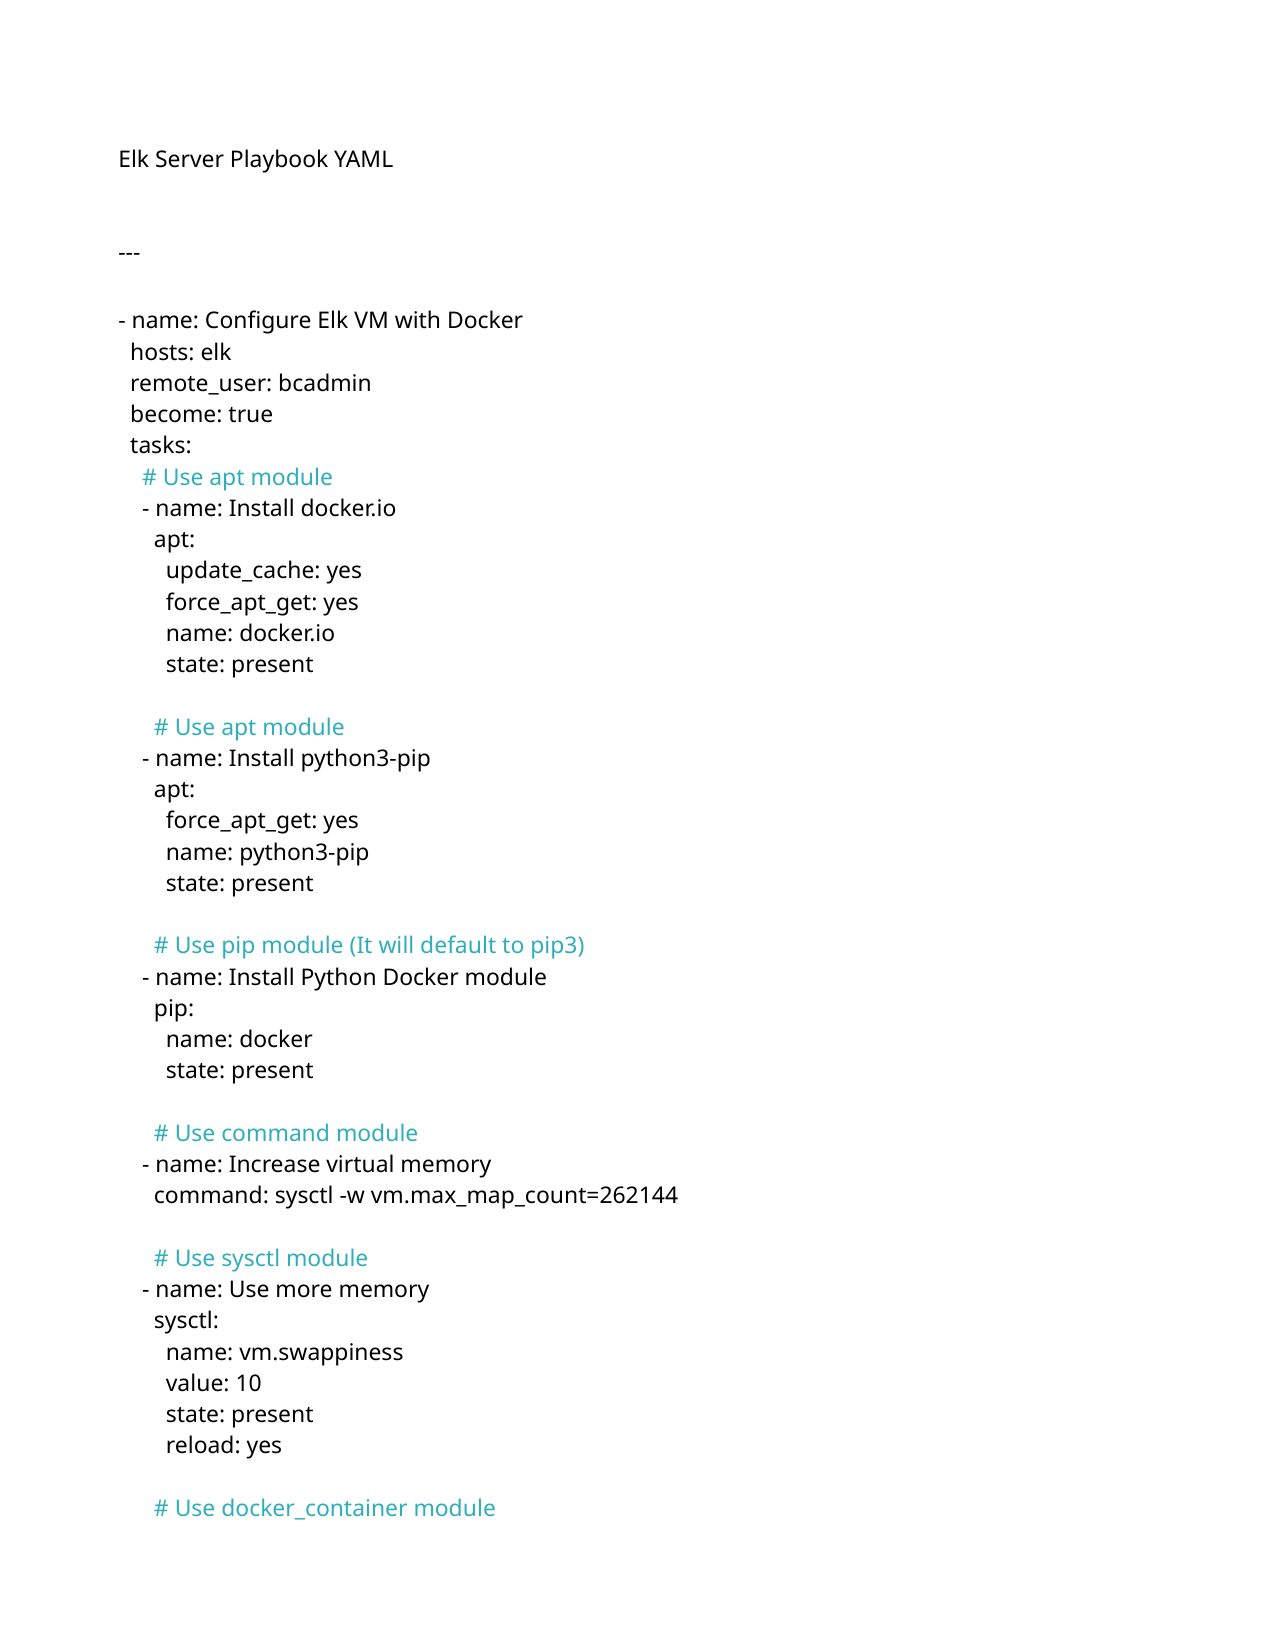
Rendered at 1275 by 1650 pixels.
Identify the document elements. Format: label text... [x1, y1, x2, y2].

text apt: [118, 523, 1157, 554]
text name: docker.io [118, 617, 1157, 648]
text - name: Install python3-pip [118, 742, 1157, 773]
text remote_user: bcadmin [118, 367, 1157, 398]
text force_apt_get: yes [118, 586, 1157, 617]
text state: present [118, 648, 1157, 679]
text name: vm.swappiness [118, 1336, 1157, 1367]
text state: present [118, 1398, 1157, 1429]
text name: python3-pip [118, 836, 1157, 867]
text pip: [118, 992, 1157, 1023]
text state: present [118, 867, 1157, 898]
text # Use pip module (It will default to pip3) [118, 929, 1157, 961]
text # Use docker_container module [118, 1492, 1157, 1523]
text - name: Configure Elk VM with Docker [118, 304, 1157, 336]
text hosts: elk [118, 336, 1157, 367]
text - name: Use more memory [118, 1273, 1157, 1304]
text command: sysctl -w vm.max_map_count=262144 [118, 1179, 1157, 1211]
text Elk Server Playbook YAML [118, 143, 1157, 174]
text # Use command module [118, 1117, 1157, 1148]
text - name: Install docker.io [118, 492, 1157, 523]
text # Use apt module [118, 711, 1157, 742]
text force_apt_get: yes [118, 804, 1157, 836]
text - name: Increase virtual memory [118, 1148, 1157, 1179]
text update_cache: yes [118, 554, 1157, 586]
text apt: [118, 773, 1157, 804]
text value: 10 [118, 1367, 1157, 1398]
text # Use apt module [118, 461, 1157, 492]
text - name: Install Python Docker module [118, 961, 1157, 992]
text tasks: [118, 429, 1157, 461]
text name: docker [118, 1023, 1157, 1054]
text reload: yes [118, 1429, 1157, 1461]
text state: present [118, 1054, 1157, 1086]
text become: true [118, 398, 1157, 429]
text sysctl: [118, 1304, 1157, 1336]
text --- [118, 236, 1157, 267]
text # Use sysctl module [118, 1242, 1157, 1273]
